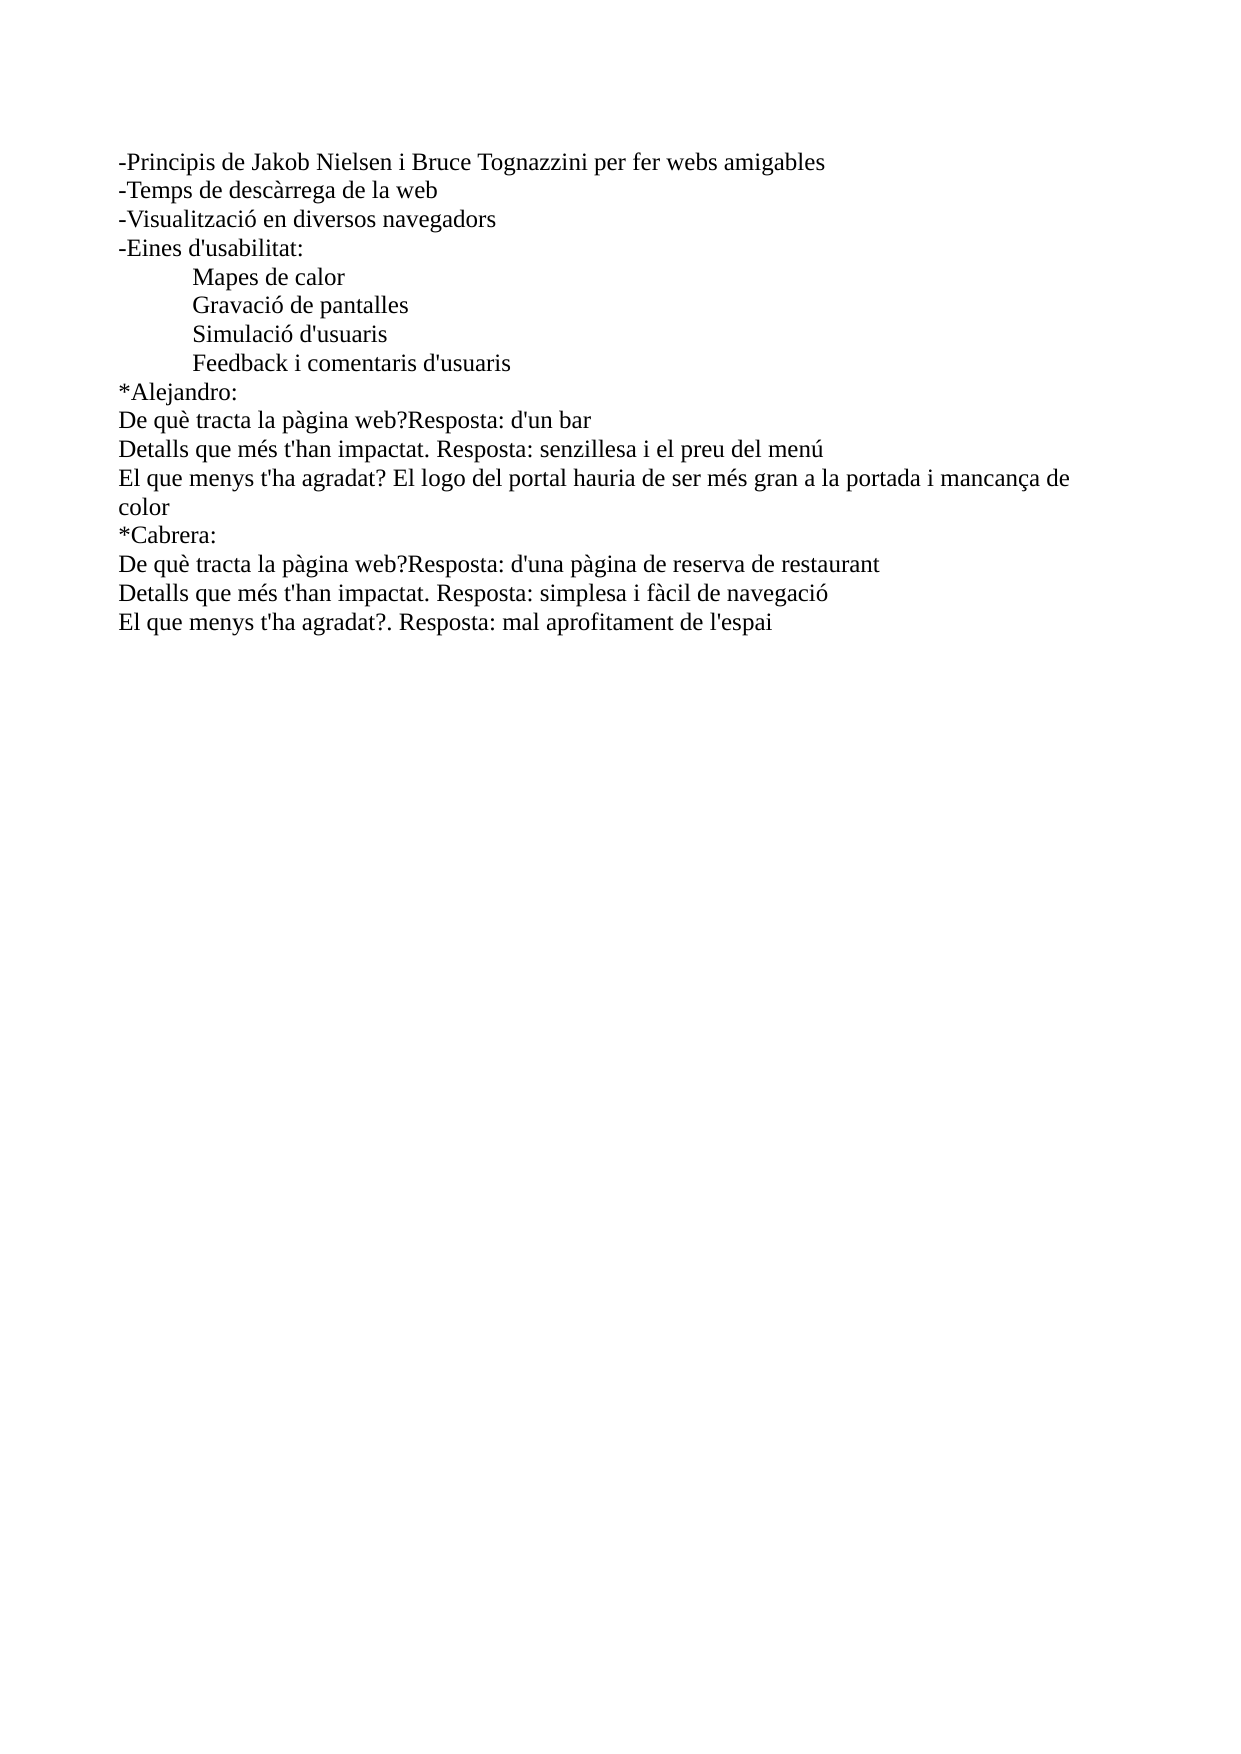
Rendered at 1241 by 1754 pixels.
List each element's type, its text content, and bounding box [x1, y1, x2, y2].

text Gravació de pantalles [118, 291, 1122, 319]
text Mapes de calor [118, 262, 1122, 291]
text Feedback i comentaris d'usuaris *Alejandro: De què tracta la pàgina web?Resposta: d'un bar Detalls que més t'han impactat. Resposta: senzillesa i el preu del menú El que menys t'ha agradat? El logo del portal hauria de ser més gran a la portada i mancança de color *Cabrera: De què tracta la pàgina web?Resposta: d'una pàgina de reserva de restaurant Detalls que més t'han impactat. Resposta: simplesa i fàcil de navegació [118, 348, 1122, 607]
text -Eines d'usabilitat: [118, 233, 1122, 262]
text -Principis de Jakob Nielsen i Bruce Tognazzini per fer webs amigables [118, 147, 1122, 176]
text Simulació d'usuaris [118, 319, 1122, 348]
text -Temps de descàrrega de la web [118, 176, 1122, 204]
text El que menys t'ha agradat?. Resposta: mal aprofitament de l'espai [118, 607, 1122, 636]
text -Visualització en diversos navegadors [118, 204, 1122, 233]
